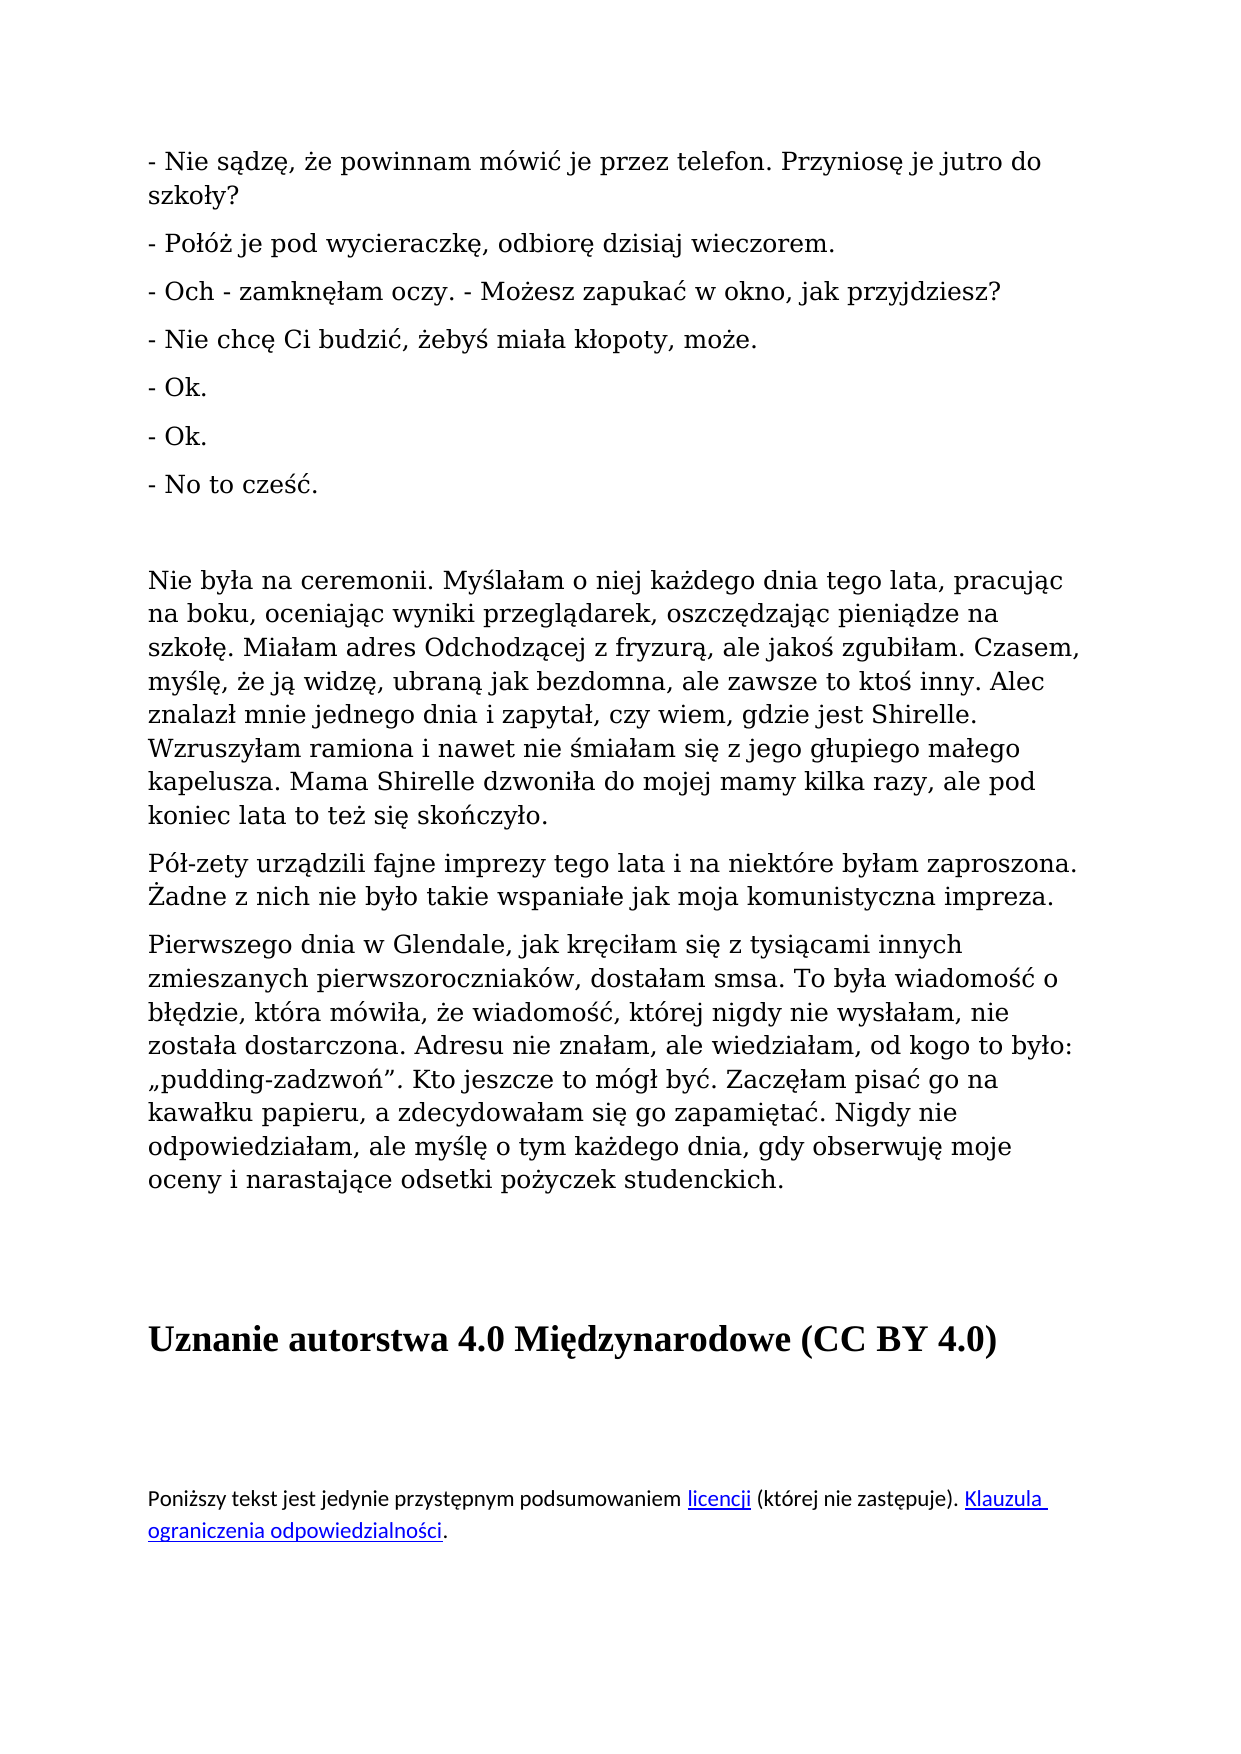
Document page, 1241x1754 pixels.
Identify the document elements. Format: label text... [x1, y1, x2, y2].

text Poniższy tekst jest jedynie przystępnym podsumowaniem licencji (której nie zastępuje). Klauzula ograniczenia odpowiedzialności. [148, 1484, 1093, 1544]
text Pół-zety urządzili fajne imprezy tego lata i na niektóre byłam zaproszona. Żadne z nich nie było takie wspaniałe jak moja komunistyczna impreza. [148, 849, 1093, 912]
text - No to cześć. [148, 470, 1093, 499]
text - Ok. [148, 422, 1093, 451]
text - Ok. [148, 374, 1093, 403]
text Pierwszego dnia w Glendale, jak kręciłam się z tysiącami innych zmieszanych pierwszoroczniaków, dostałam smsa. To była wiadomość o błędzie, która mówiła, że wiadomość, której nigdy nie wysłałam, nie została dostarczona. Adresu nie znałam, ale wiedziałam, od kogo to było: „pudding-zadzwoń”. Kto jeszcze to mógł być. Zaczęłam pisać go na kawałku papieru, a zdecydowałam się go zapamiętać. Nigdy nie odpowiedziałam, ale myślę o tym każdego dnia, gdy obserwuję moje oceny i narastające odsetki pożyczek studenckich. [148, 931, 1093, 1195]
text - Nie sądzę, że powinnam mówić je przez telefon. Przyniosę je jutro do szkoły? [148, 148, 1093, 210]
text Nie była na ceremonii. Myślałam o niej każdego dnia tego lata, pracując na boku, oceniając wyniki przeglądarek, oszczędzając pieniądze na szkołę. Miałam adres Odchodzącej z fryzurą, ale jakoś zgubiłam. Czasem, myślę, że ją widzę, ubraną jak bezdomna, ale zawsze to ktoś inny. Alec znalazł mnie jednego dnia i zapytał, czy wiem, gdzie jest Shirelle. Wzruszyłam ramiona i nawet nie śmiałam się z jego głupiego małego kapelusza. Mama Shirelle dzwoniła do mojej mamy kilka razy, ale pod koniec lata to też się skończyło. [148, 566, 1093, 830]
text - Och - zamknęłam oczy. - Możesz zapukać w okno, jak przyjdziesz? [148, 277, 1093, 307]
subtitle Uznanie autorstwa 4.0 Międzynarodowe (CC BY 4.0) [148, 1316, 1093, 1359]
text - Nie chcę Ci budzić, żebyś miała kłopoty, może. [148, 326, 1093, 355]
text - Połóż je pod wycieraczkę, odbiorę dzisiaj wieczorem. [148, 229, 1093, 258]
